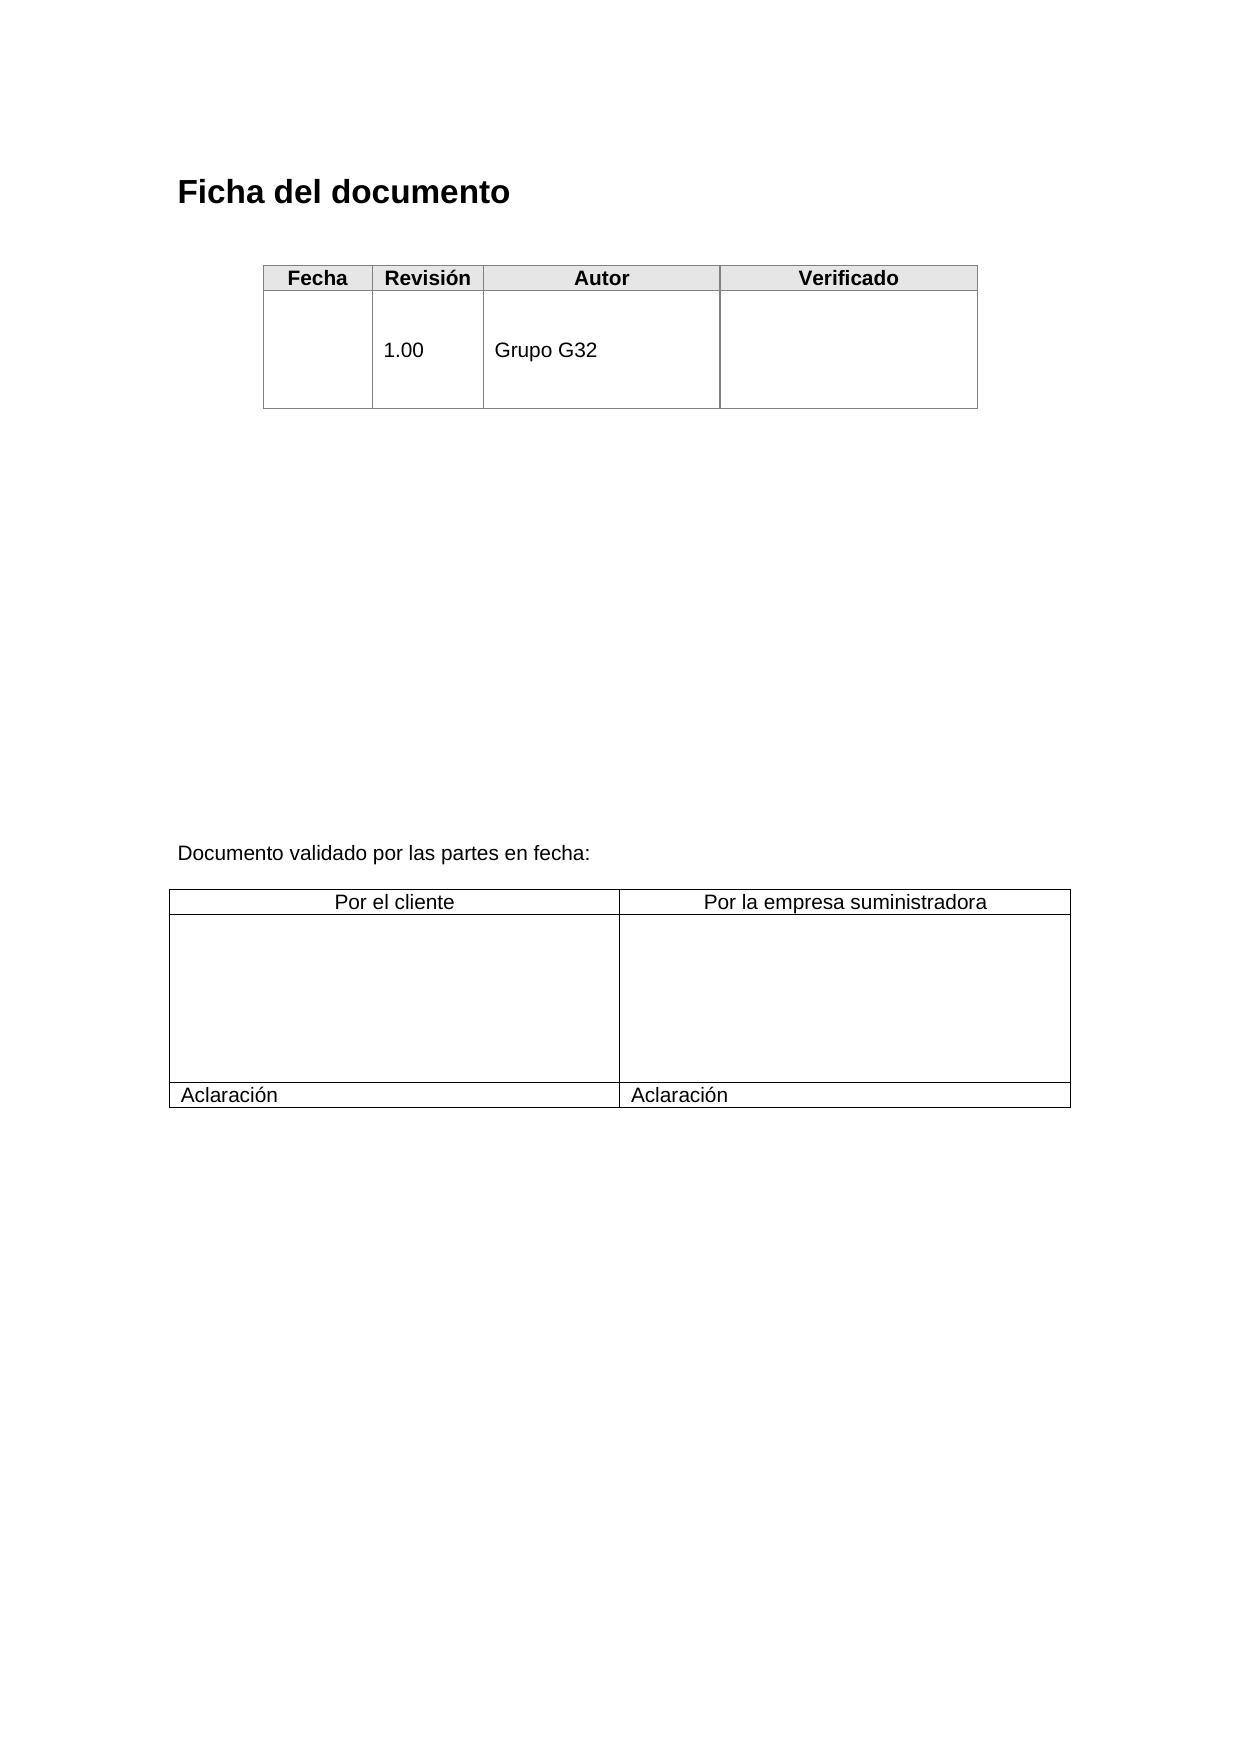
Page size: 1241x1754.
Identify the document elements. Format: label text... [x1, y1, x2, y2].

table_cell [620, 915, 1070, 1082]
table_cell Aclaración [620, 1083, 1070, 1107]
text Ficha del documento [177, 173, 1063, 211]
table_header Fecha [264, 266, 372, 290]
table_header Por la empresa suministradora [620, 890, 1070, 913]
table_cell [721, 291, 977, 408]
table_header Autor [484, 266, 719, 290]
table_cell [170, 915, 619, 1082]
table_cell 1.00 [373, 291, 483, 408]
table_cell Grupo G32 [484, 291, 719, 408]
table_header Verificado [721, 266, 977, 290]
table_cell Aclaración [170, 1083, 619, 1107]
table_header Por el cliente [170, 890, 619, 913]
table_cell [264, 291, 372, 408]
table_header Revisión [373, 266, 483, 290]
text Documento validado por las partes en fecha: [177, 841, 1063, 864]
